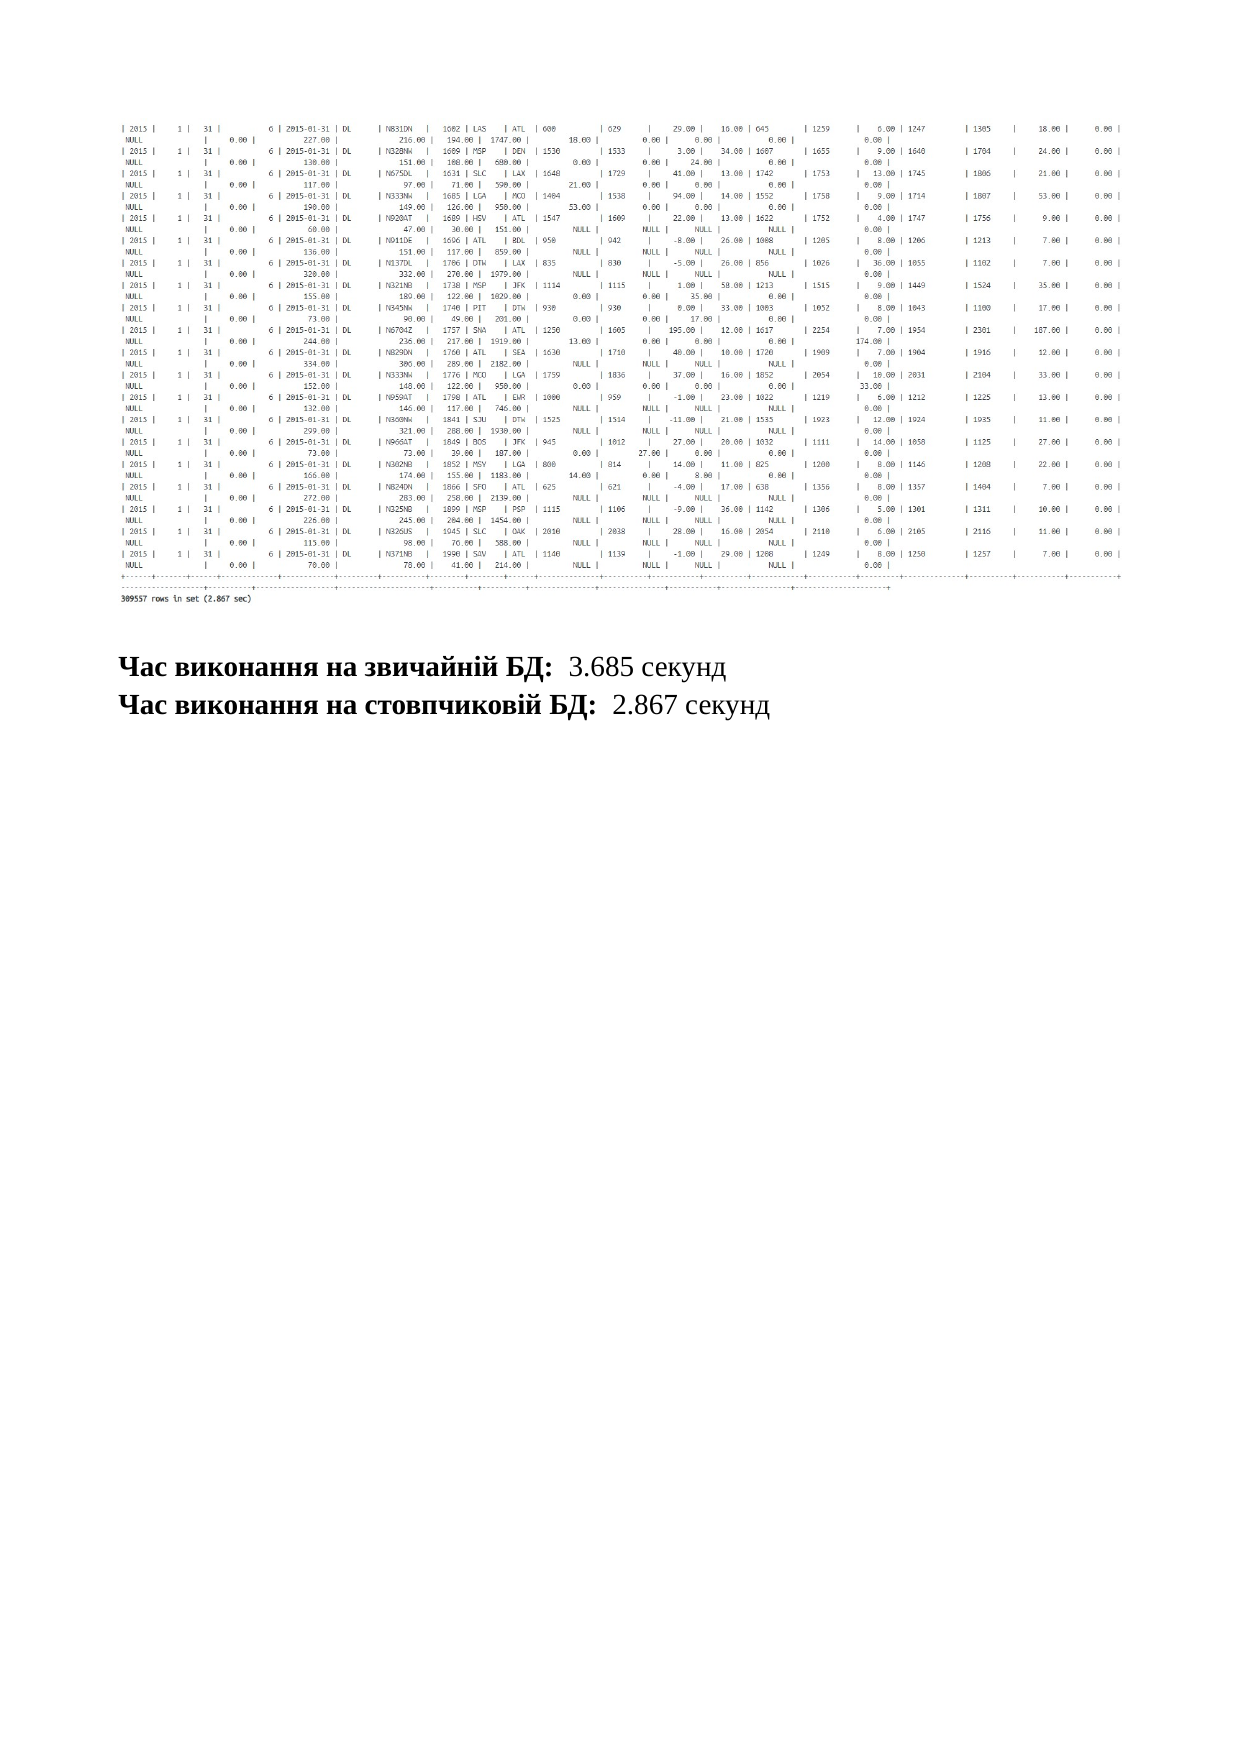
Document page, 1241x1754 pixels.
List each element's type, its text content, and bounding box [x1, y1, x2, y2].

text Час виконання на стовпчиковій БД: 2.867 секунд [118, 687, 1122, 721]
text Час виконання на звичайній БД: 3.685 секунд [118, 649, 1122, 682]
picture [118, 118, 1123, 606]
